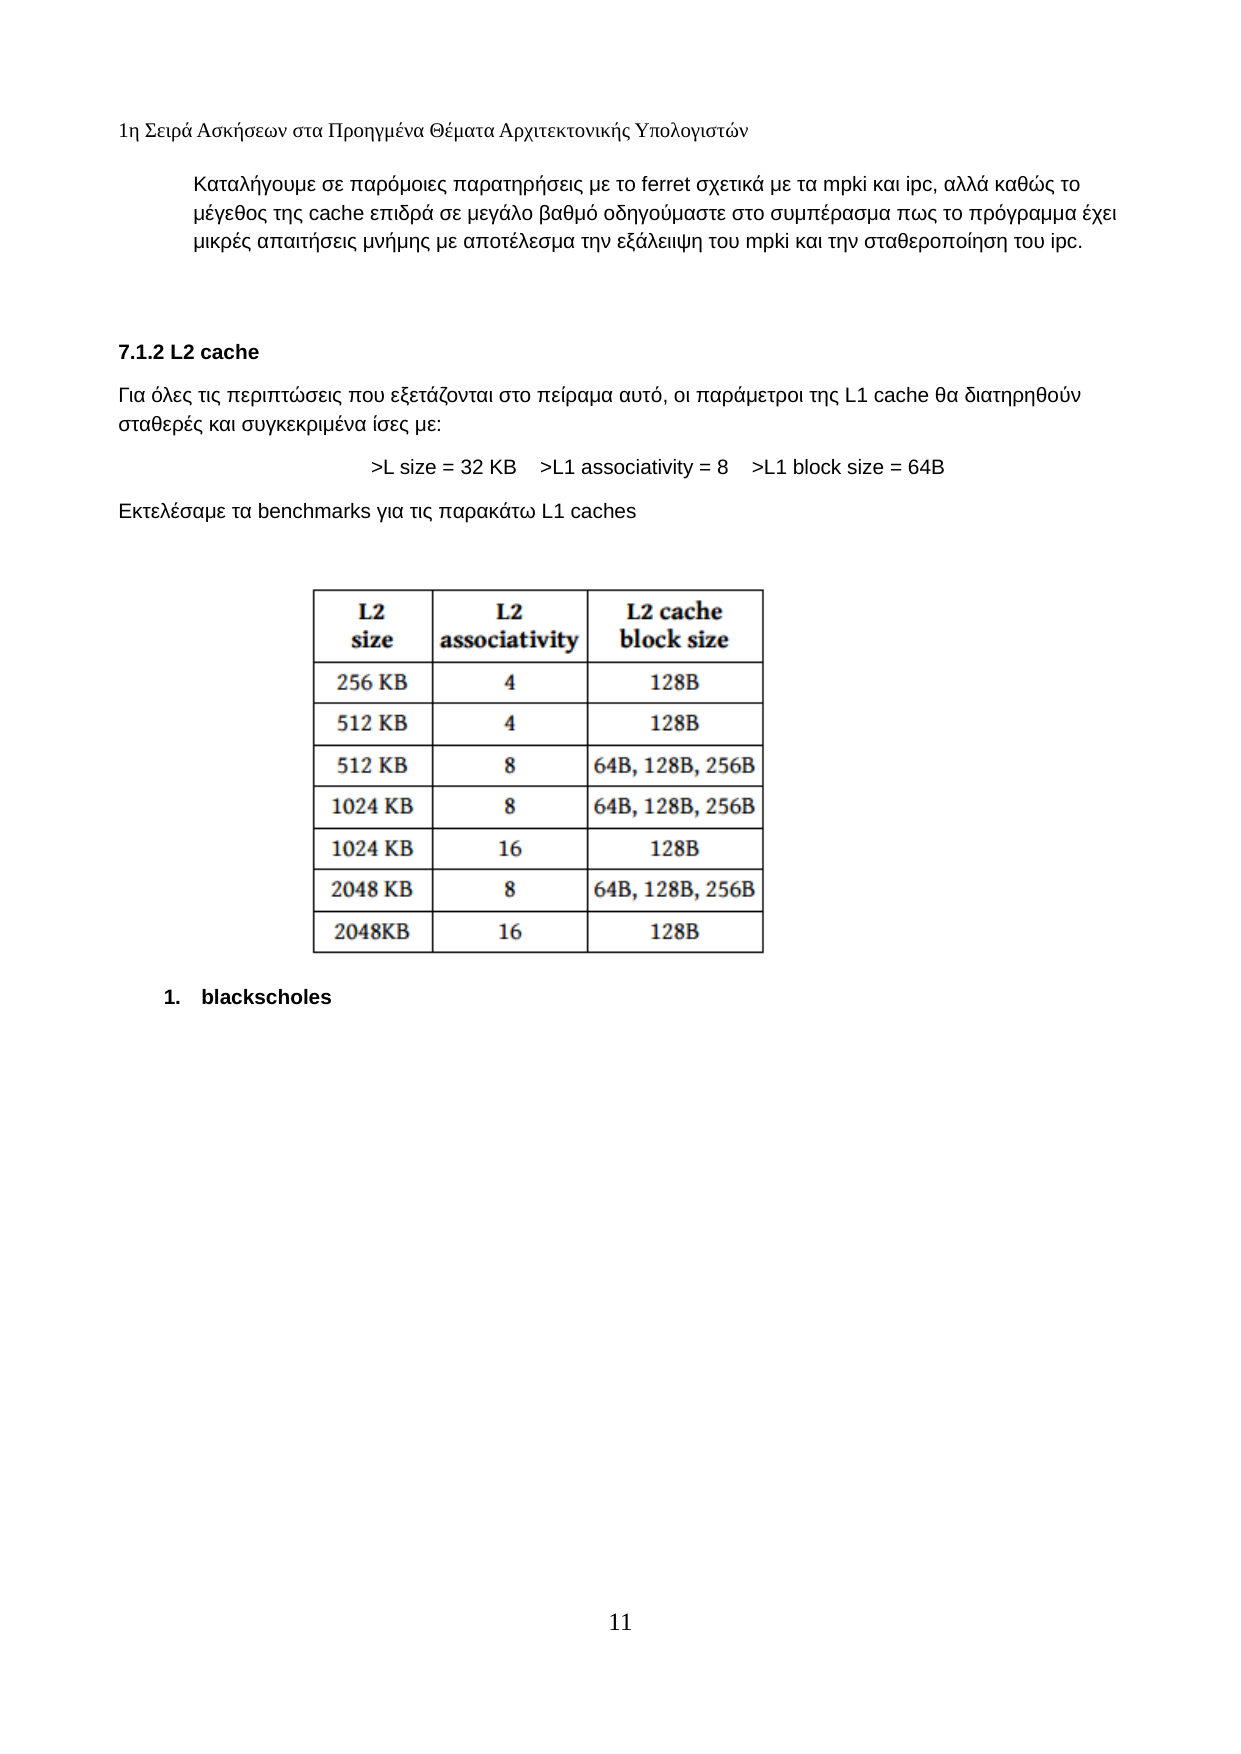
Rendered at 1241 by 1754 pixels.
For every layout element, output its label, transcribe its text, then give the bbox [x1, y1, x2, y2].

list >L size = 32 KB >L1 associativity = 8 >L1 block size = 64B [162, 455, 1122, 479]
text 7.1.2 L2 cache [118, 340, 1122, 364]
list blackscholes [163, 585, 1122, 1008]
list Καταλήγουμε σε παρόμοιες παρατηρήσεις με το ferret σχετικά με τα mpki και ipc, αλλά καθώς το μέγεθος της cache επιδρά σε μεγάλο βαθμό οδηγούμαστε στο συμπέρασμα πως το πρόγραμμα έχει μικρές απαιτήσεις μνήμης με αποτέλεσμα την εξάλειιψη του mpki και την σταθεροποίηση του ipc. [156, 172, 1122, 253]
text Για όλες τις περιπτώσεις που εξετάζονται στο πείραμα αυτό, οι παράμετροι της L1 cache θα διατηρηθούν σταθερές και συγκεκριμένα ίσες με: [118, 383, 1122, 436]
picture [235, 575, 811, 980]
text Εκτελέσαμε τα benchmarks για τις παρακάτω L1 caches [118, 498, 1122, 522]
